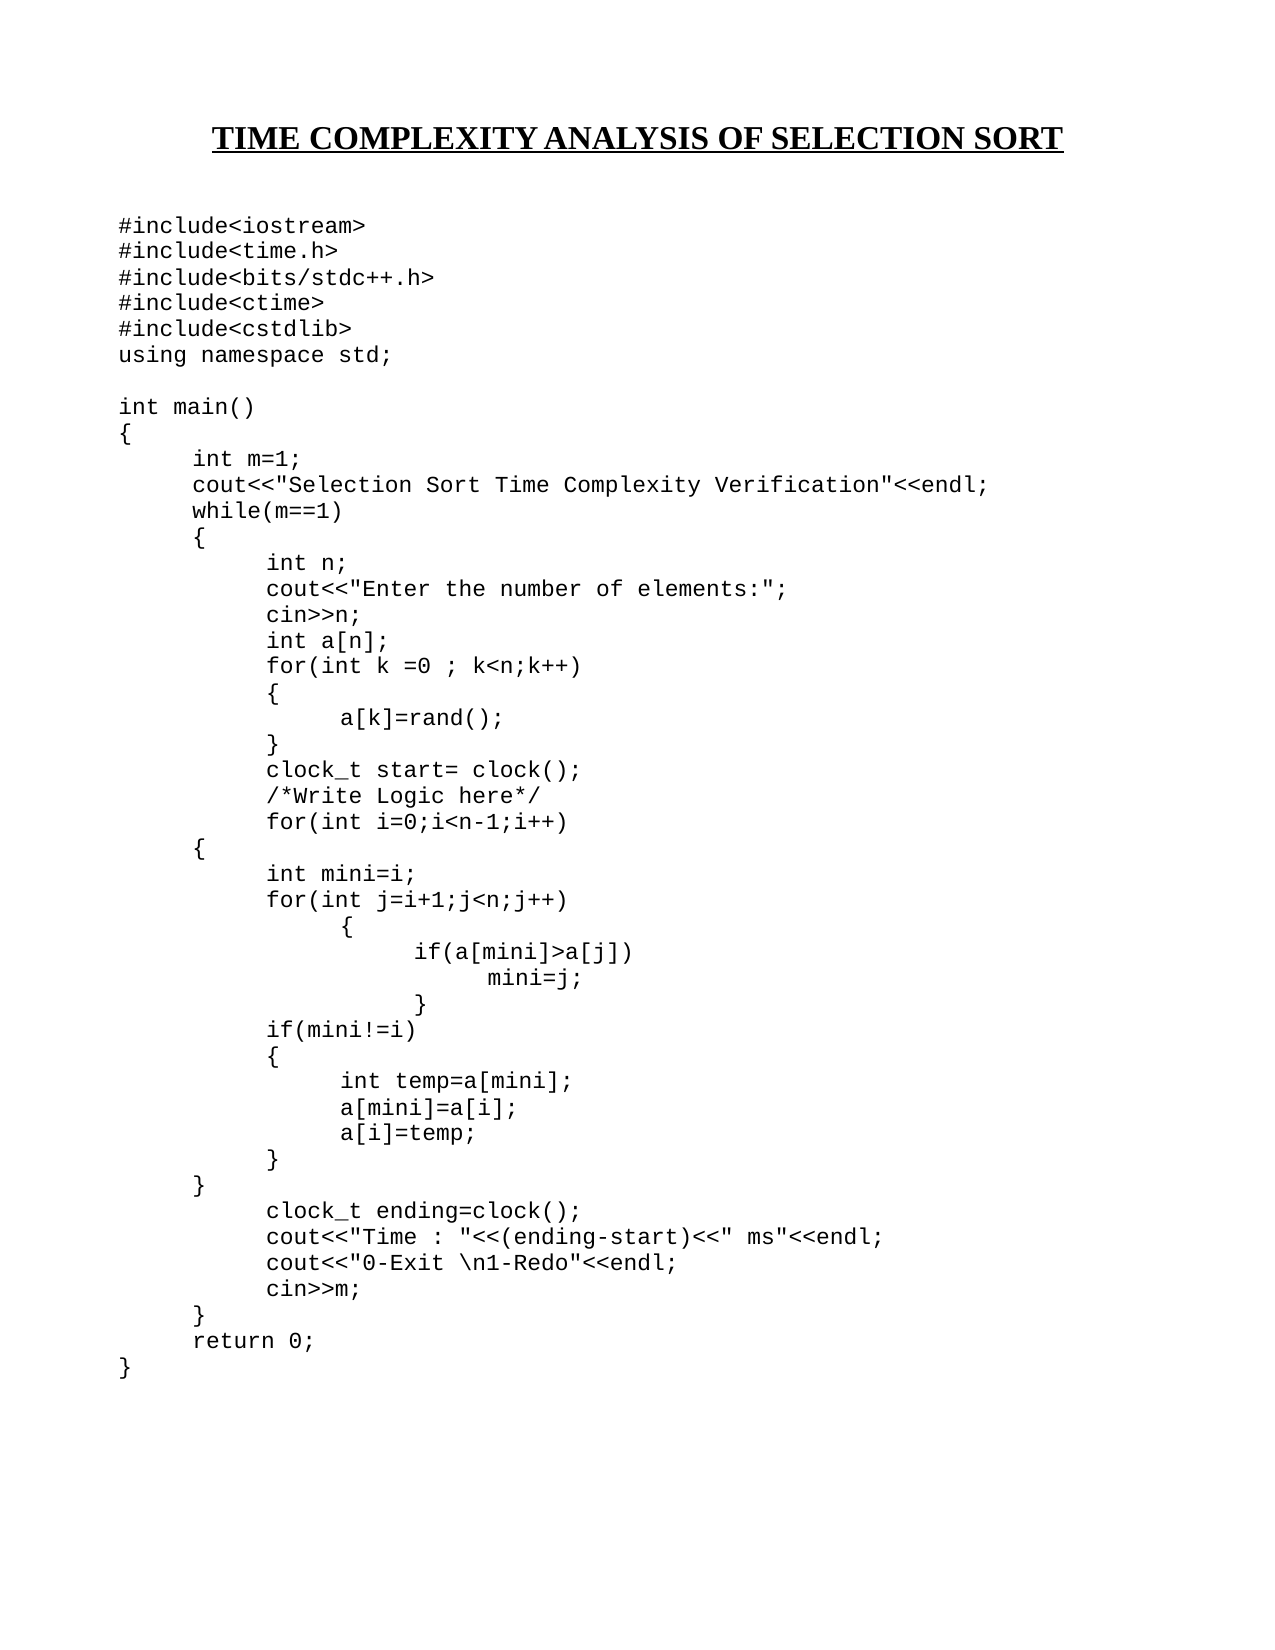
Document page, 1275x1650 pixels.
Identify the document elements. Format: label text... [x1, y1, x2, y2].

text if(a[mini]>a[j]) [118, 940, 1157, 966]
text } [118, 1174, 1157, 1199]
text /*Write Logic here*/ [118, 784, 1157, 811]
text #include<time.h> [118, 240, 1157, 266]
text a[k]=rand(); [118, 707, 1157, 733]
text for(int k =0 ; k<n;k++) [118, 655, 1157, 681]
text a[mini]=a[i]; [118, 1096, 1157, 1122]
text mini=j; [118, 966, 1157, 992]
text cout<<"Enter the number of elements:"; [118, 577, 1157, 603]
text int temp=a[mini]; [118, 1070, 1157, 1096]
text for(int i=0;i<n-1;i++) [118, 811, 1157, 836]
text for(int j=i+1;j<n;j++) [118, 888, 1157, 914]
text cin>>n; [118, 603, 1157, 629]
text #include<iostream> [118, 214, 1157, 240]
text { [118, 914, 1157, 940]
text int mini=i; [118, 862, 1157, 888]
text int n; [118, 551, 1157, 577]
text while(m==1) [118, 499, 1157, 525]
text { [118, 421, 1157, 447]
text { [118, 836, 1157, 862]
text int m=1; [118, 447, 1157, 473]
text } [118, 733, 1157, 759]
text clock_t start= clock(); [118, 759, 1157, 784]
text { [118, 525, 1157, 551]
text cout<<"0-Exit \n1-Redo"<<endl; [118, 1251, 1157, 1277]
text return 0; [118, 1329, 1157, 1355]
text cin>>m; [118, 1277, 1157, 1303]
text a[i]=temp; [118, 1122, 1157, 1148]
text clock_t ending=clock(); [118, 1199, 1157, 1226]
text } [118, 1303, 1157, 1329]
text } [118, 1148, 1157, 1174]
text cout<<"Selection Sort Time Complexity Verification"<<endl; [118, 473, 1157, 499]
text TIME COMPLEXITY ANALYSIS OF SELECTION SORT [118, 118, 1157, 156]
text int a[n]; [118, 629, 1157, 655]
text } [118, 1355, 1157, 1381]
text } [118, 992, 1157, 1018]
text #include<bits/stdc++.h> [118, 266, 1157, 292]
text #include<ctime> [118, 292, 1157, 318]
text if(mini!=i) [118, 1018, 1157, 1044]
text { [118, 1044, 1157, 1070]
text #include<cstdlib> [118, 318, 1157, 344]
text cout<<"Time : "<<(ending-start)<<" ms"<<endl; [118, 1226, 1157, 1251]
text int main() [118, 396, 1157, 421]
text using namespace std; [118, 344, 1157, 369]
text { [118, 681, 1157, 707]
